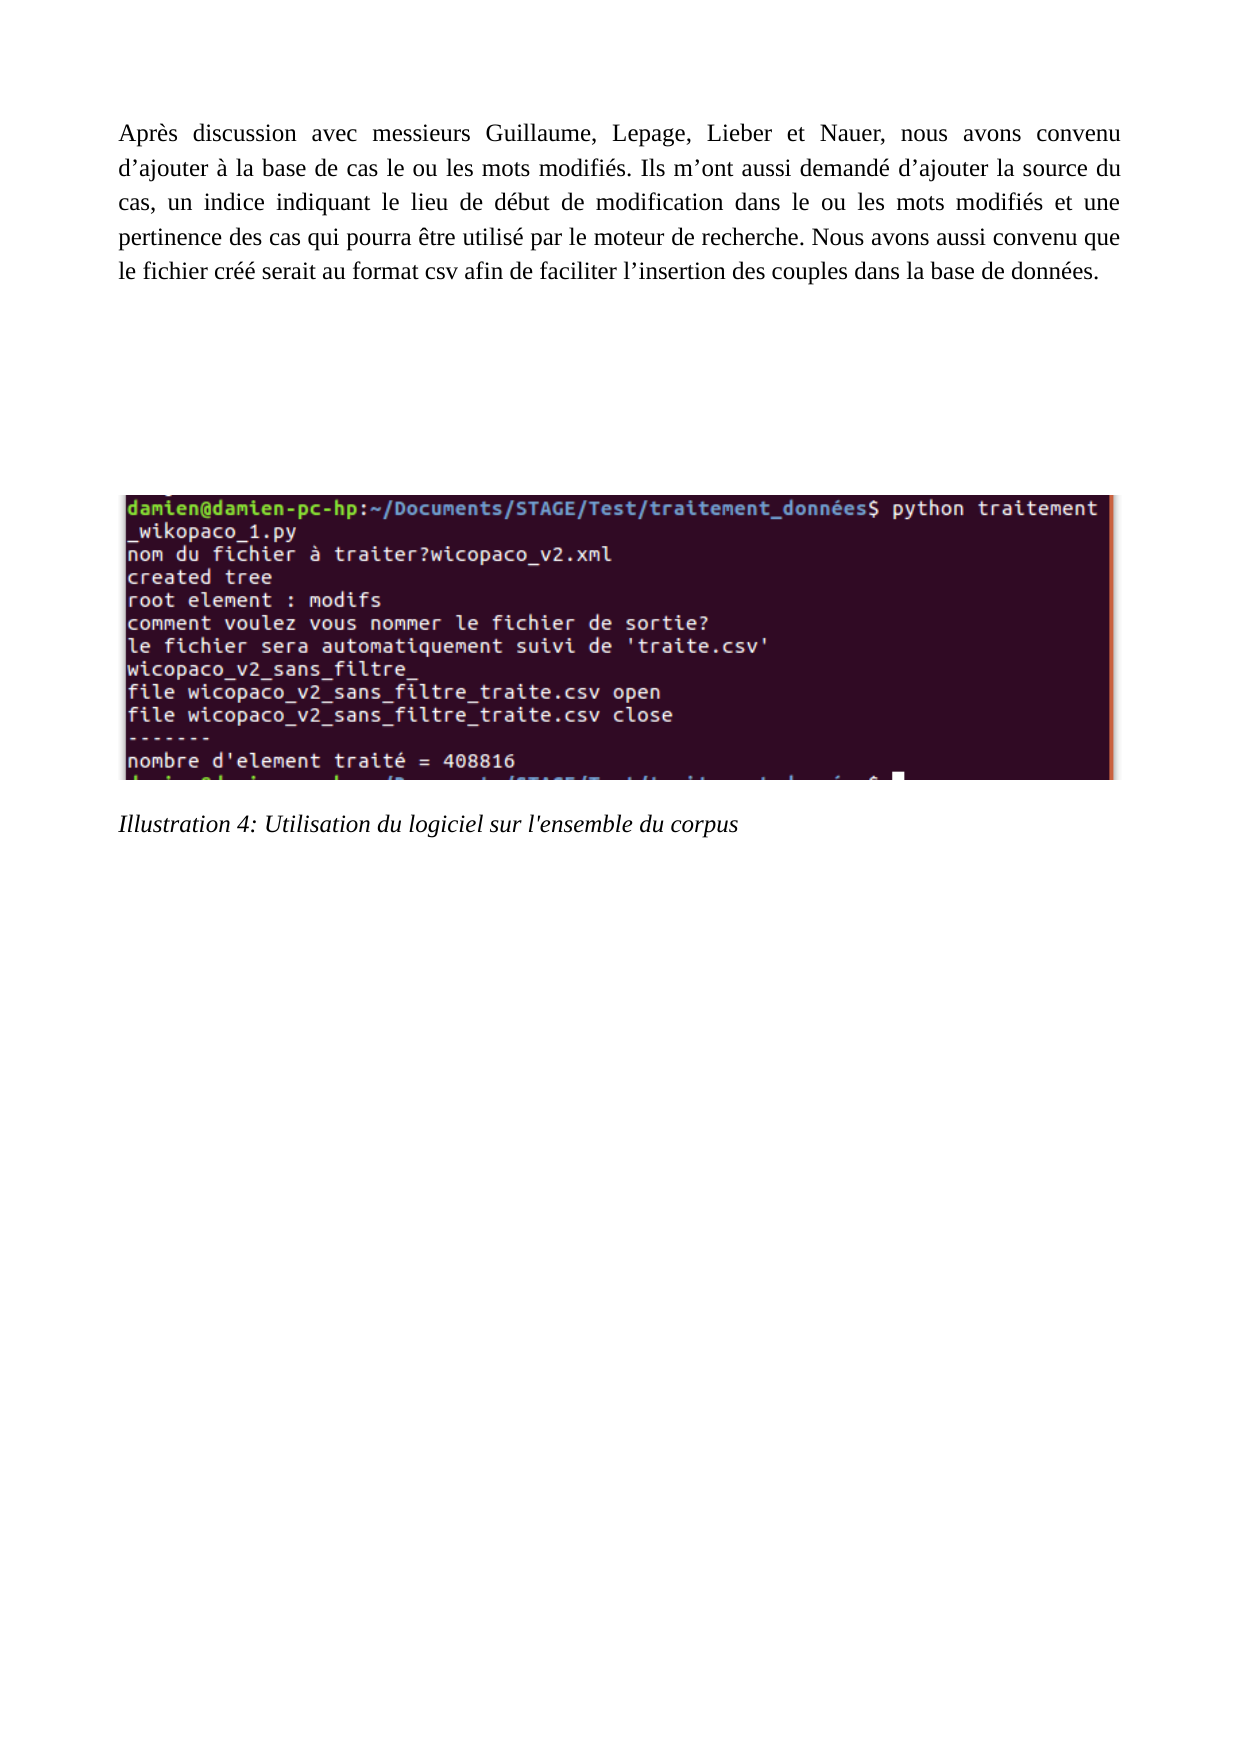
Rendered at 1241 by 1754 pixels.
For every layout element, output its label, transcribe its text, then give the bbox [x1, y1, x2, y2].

picture [118, 495, 1123, 780]
text Après discussion avec messieurs Guillaume, Lepage, Lieber et Nauer, nous avons convenu d’ajouter à la base de cas le ou les mots modifiés. Ils m’ont aussi demandé d’ajouter la source du cas, un indice indiquant le lieu de début de modification dans le ou les mots modifiés et une pertinence des cas qui pourra être utilisé par le moteur de recherche. Nous avons aussi convenu que le fichier créé serait au format csv afin de faciliter l’insertion des couples dans la base de données. [118, 118, 1122, 285]
text Illustration 4: Utilisation du logiciel sur l'ensemble du corpus [118, 780, 1122, 837]
